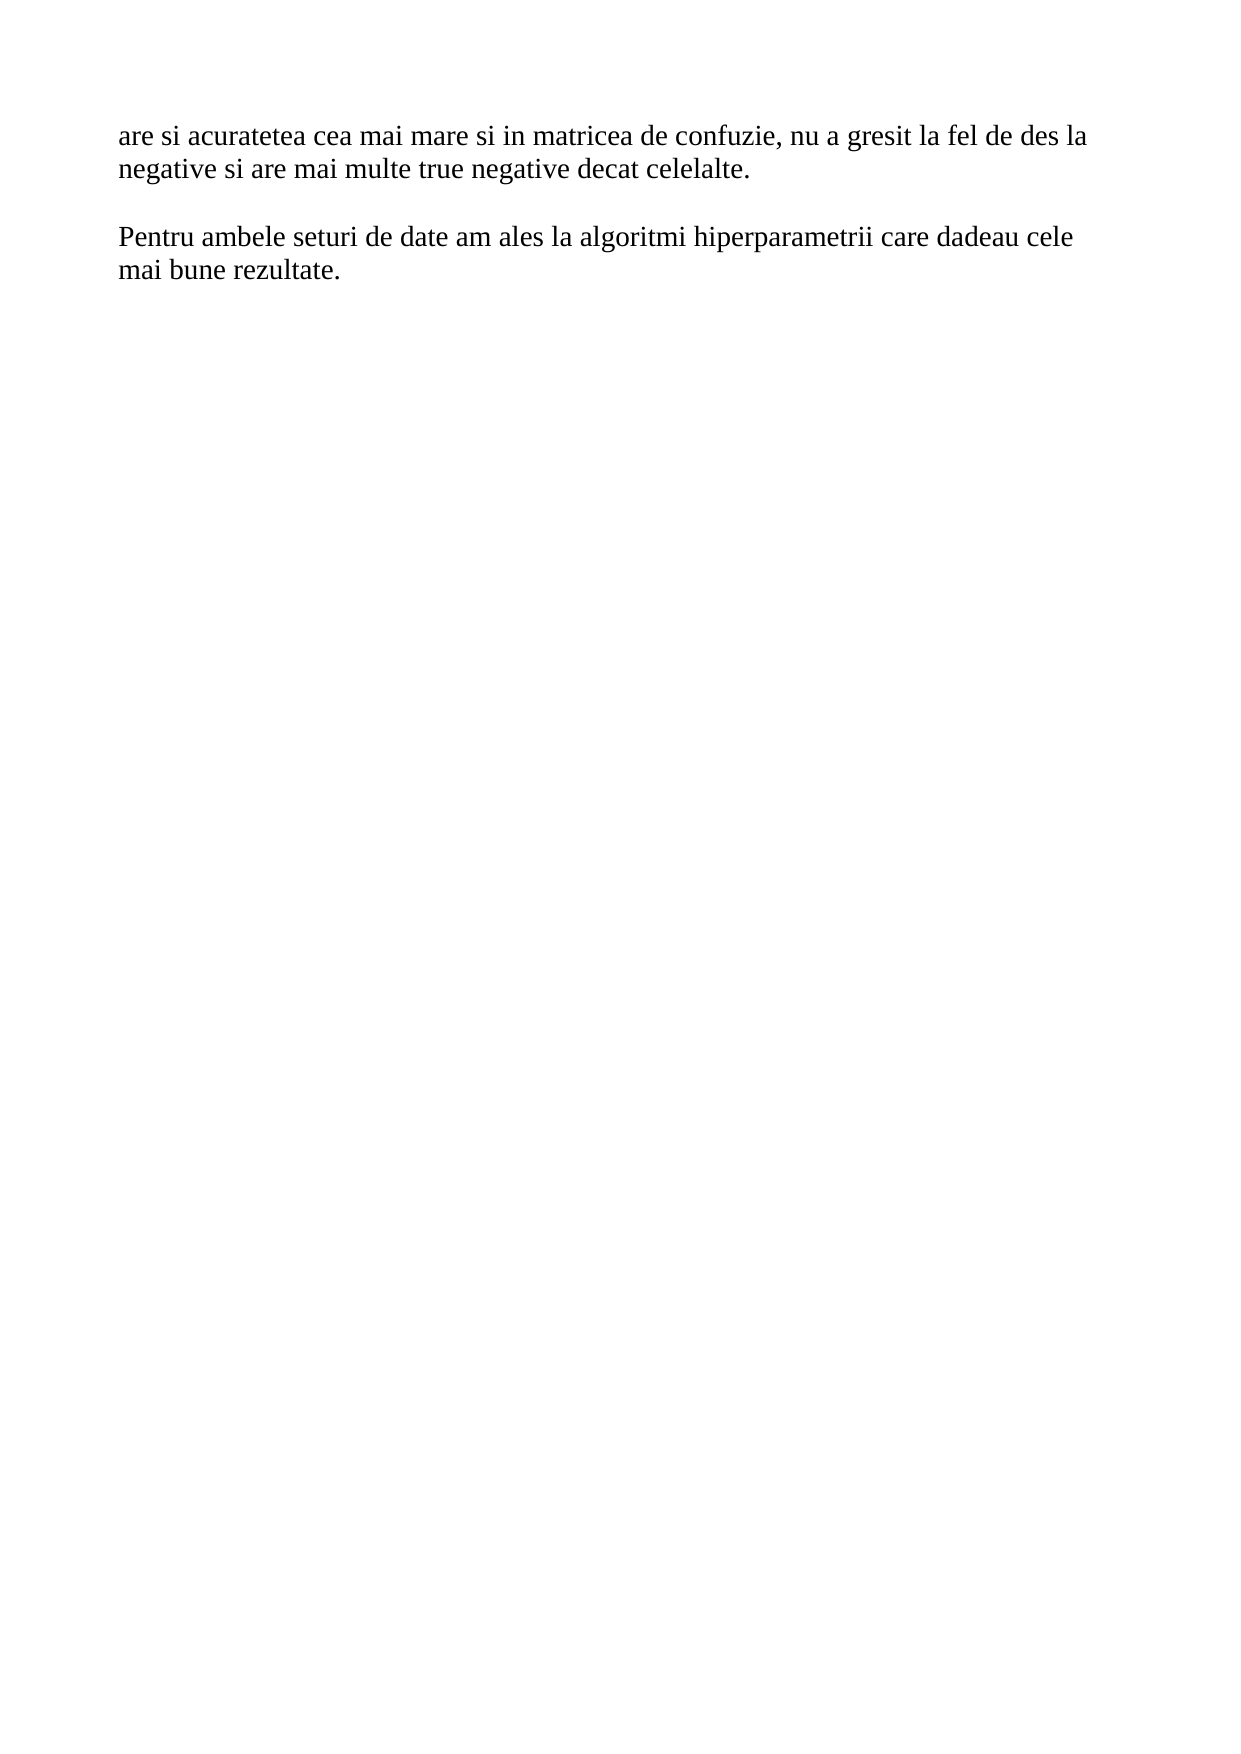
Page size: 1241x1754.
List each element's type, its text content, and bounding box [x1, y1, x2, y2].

text are si acuratetea cea mai mare si in matricea de confuzie, nu a gresit la fel de des la negative si are mai multe true negative decat celelalte. [118, 118, 1122, 185]
text Pentru ambele seturi de date am ales la algoritmi hiperparametrii care dadeau cele mai bune rezultate. [118, 219, 1122, 286]
